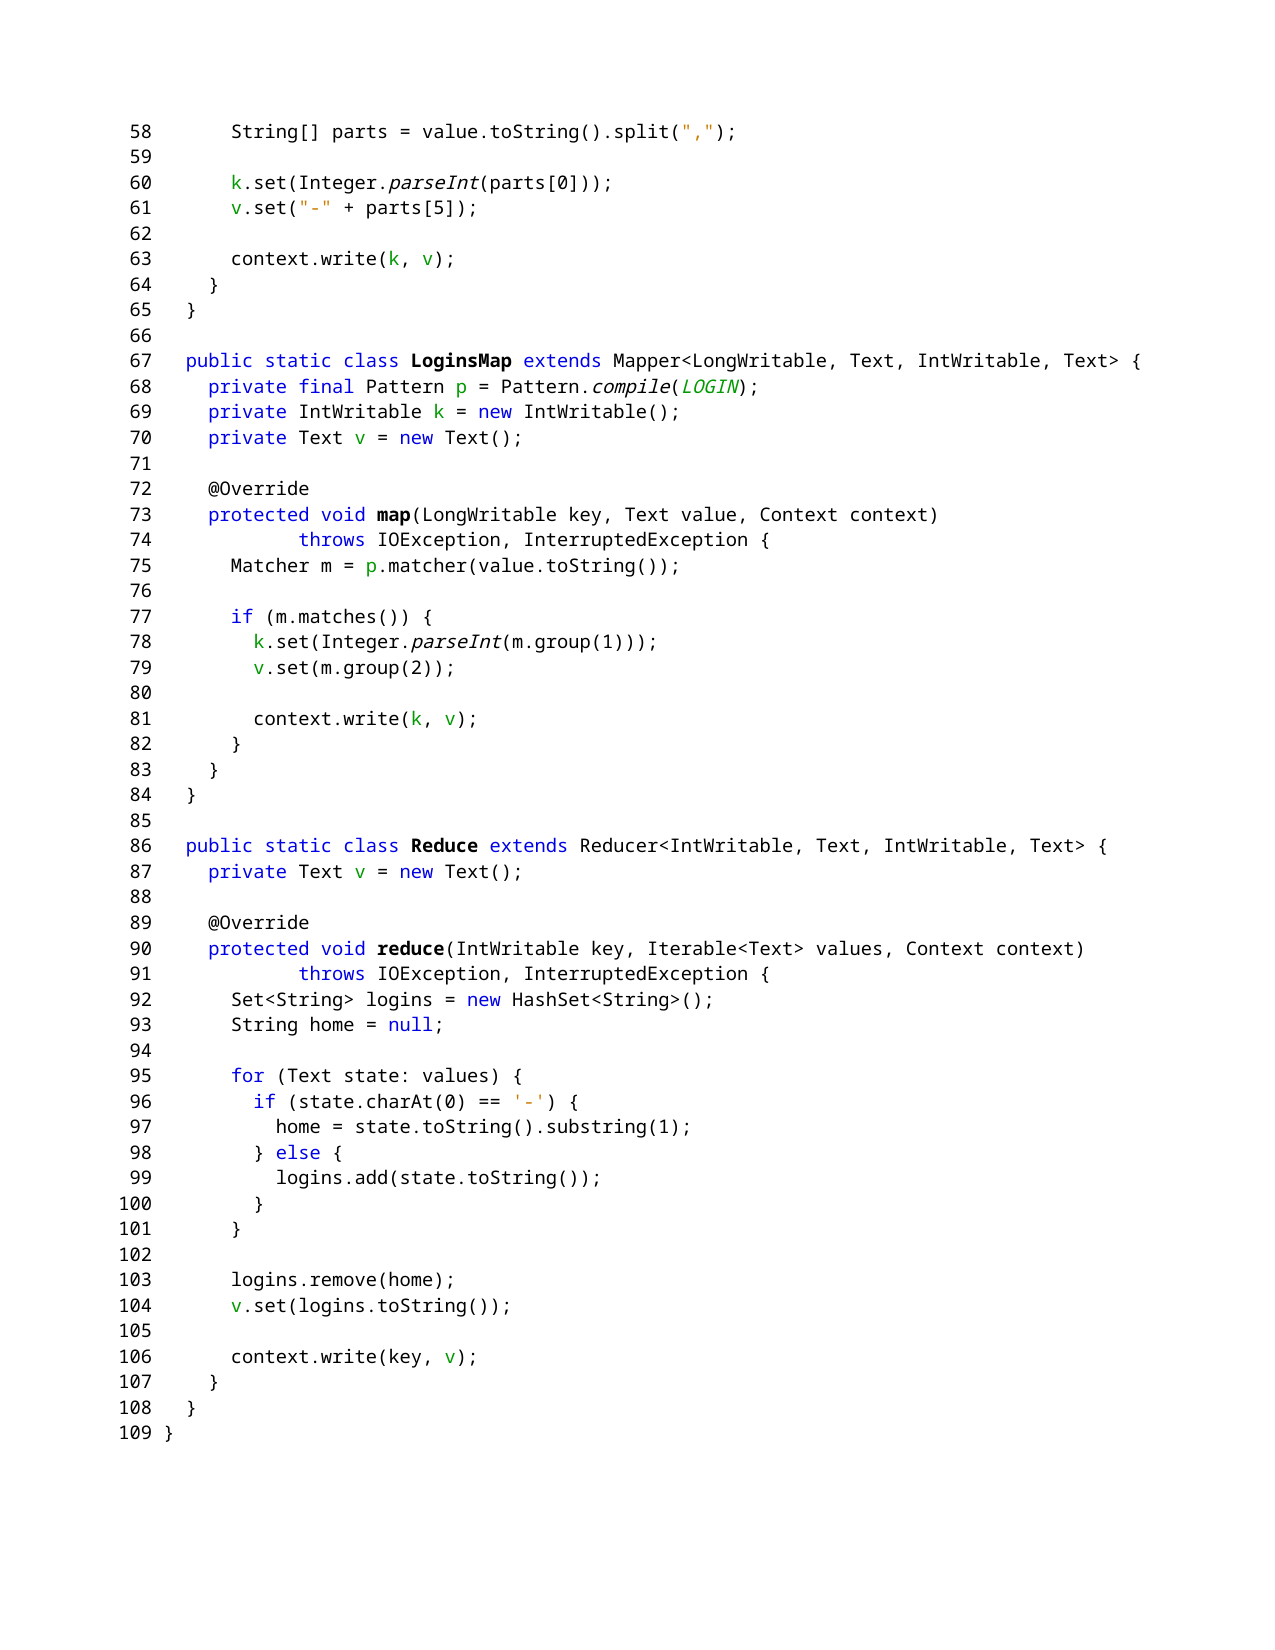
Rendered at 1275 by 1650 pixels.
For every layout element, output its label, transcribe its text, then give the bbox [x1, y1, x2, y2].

text 64 } [118, 271, 1157, 297]
text 61 v.set("-" + parts[5]); [118, 195, 1157, 220]
text 103 logins.remove(home); [118, 1267, 1157, 1292]
text 86 public static class Reduce extends Reducer<IntWritable, Text, IntWritable, Text> { [118, 833, 1157, 858]
text 93 String home = null; [118, 1011, 1157, 1037]
text 66 [118, 322, 1157, 348]
text 83 } [118, 756, 1157, 782]
text 84 } [118, 782, 1157, 807]
text 94 [118, 1037, 1157, 1062]
text 71 [118, 450, 1157, 475]
text 108 } [118, 1394, 1157, 1420]
text 97 home = state.toString().substring(1); [118, 1113, 1157, 1139]
text 91 throws IOException, InterruptedException { [118, 960, 1157, 986]
text 85 [118, 807, 1157, 833]
text 104 v.set(logins.toString()); [118, 1292, 1157, 1318]
text 63 context.write(k, v); [118, 246, 1157, 271]
text 105 [118, 1318, 1157, 1343]
text 60 k.set(Integer.parseInt(parts[0])); [118, 169, 1157, 195]
text 99 logins.add(state.toString()); [118, 1164, 1157, 1190]
text 100 } [118, 1190, 1157, 1216]
text 95 for (Text state: values) { [118, 1062, 1157, 1088]
text 79 v.set(m.group(2)); [118, 654, 1157, 679]
text 73 protected void map(LongWritable key, Text value, Context context) [118, 501, 1157, 526]
text 80 [118, 679, 1157, 705]
text 70 private Text v = new Text(); [118, 424, 1157, 450]
text 107 } [118, 1369, 1157, 1394]
text 77 if (m.matches()) { [118, 603, 1157, 628]
text 76 [118, 577, 1157, 603]
text 90 protected void reduce(IntWritable key, Iterable<Text> values, Context context) [118, 935, 1157, 960]
text 82 } [118, 731, 1157, 756]
text 101 } [118, 1216, 1157, 1241]
text 58 String[] parts = value.toString().split(","); [118, 118, 1157, 144]
text 68 private final Pattern p = Pattern.compile(LOGIN); [118, 373, 1157, 399]
text 106 context.write(key, v); [118, 1343, 1157, 1369]
text 62 [118, 220, 1157, 246]
text 74 throws IOException, InterruptedException { [118, 526, 1157, 552]
text 109 } [118, 1420, 1157, 1445]
text 72 @Override [118, 475, 1157, 501]
text 78 k.set(Integer.parseInt(m.group(1))); [118, 628, 1157, 654]
text 102 [118, 1241, 1157, 1267]
text 87 private Text v = new Text(); [118, 858, 1157, 884]
text 88 [118, 884, 1157, 909]
text 69 private IntWritable k = new IntWritable(); [118, 399, 1157, 424]
text 81 context.write(k, v); [118, 705, 1157, 731]
text 75 Matcher m = p.matcher(value.toString()); [118, 552, 1157, 577]
text 92 Set<String> logins = new HashSet<String>(); [118, 986, 1157, 1011]
text 67 public static class LoginsMap extends Mapper<LongWritable, Text, IntWritable, Text> { [118, 348, 1157, 373]
text 96 if (state.charAt(0) == '-') { [118, 1088, 1157, 1113]
text 59 [118, 144, 1157, 169]
text 65 } [118, 297, 1157, 322]
text 89 @Override [118, 909, 1157, 935]
text 98 } else { [118, 1139, 1157, 1164]
